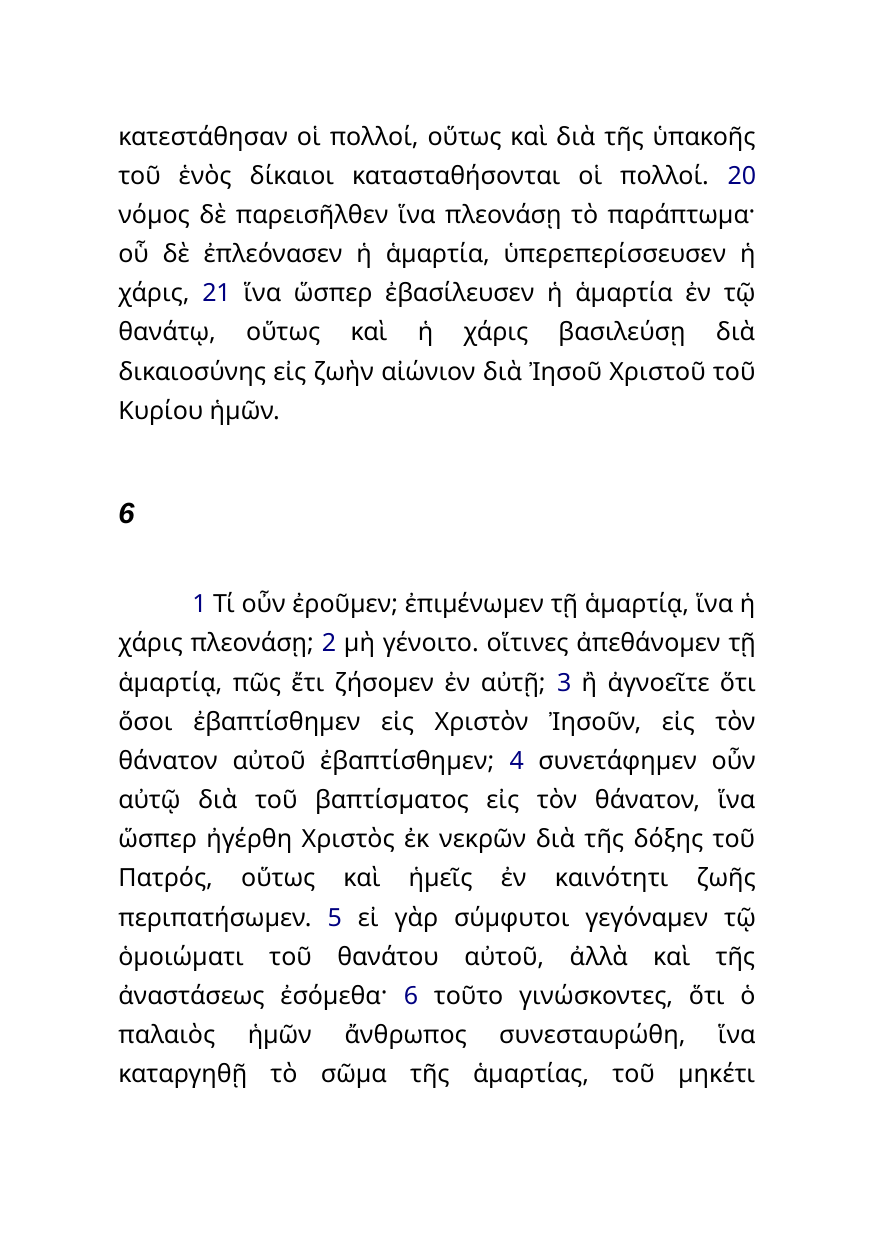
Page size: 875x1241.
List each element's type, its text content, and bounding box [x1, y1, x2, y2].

text 1 Τί οὖν ἐροῦμεν; ἐπιμένωμεν τῇ ἁμαρτίᾳ, ἵνα ἡ χάρις πλεονάσῃ; 2 μὴ γένοιτο. οἵτινες ἀπεθάνομεν τῇ ἁμαρτίᾳ, πῶς ἔτι ζήσομεν ἐν αὐτῇ; 3 ἢ ἀγνοεῖτε ὅτι ὅσοι ἐβαπτίσθημεν εἰς Χριστὸν Ἰησοῦν, εἰς τὸν θάνατον αὐτοῦ ἐβαπτίσθημεν; 4 συνετάφημεν οὖν αὐτῷ διὰ τοῦ βαπτίσματος εἰς τὸν θάνατον, ἵνα ὥσπερ ἠγέρθη Χριστὸς ἐκ νεκρῶν διὰ τῆς δόξης τοῦ Πατρός, οὕτως καὶ ἡμεῖς ἐν καινότητι ζωῆς περιπατήσωμεν. 5 εἰ γὰρ σύμφυτοι γεγόναμεν τῷ ὁμοιώματι τοῦ θανάτου αὐτοῦ, ἀλλὰ καὶ τῆς ἀναστάσεως ἐσόμεθα· 6 τοῦτο γινώσκοντες, ὅτι ὁ παλαιὸς ἡμῶν ἄνθρωπος συνεσταυρώθη, ἵνα καταργηθῇ τὸ σῶμα τῆς ἁμαρτίας, τοῦ μηκέτι [118, 586, 756, 1090]
subtitle 6 [118, 496, 756, 529]
text κατεστάθησαν οἱ πολλοί, οὕτως καὶ διὰ τῆς ὑπακοῆς τοῦ ἑνὸς δίκαιοι κατασταθήσονται οἱ πολλοί. 20 νόμος δὲ παρεισῆλθεν ἵνα πλεονάσῃ τὸ παράπτωμα· οὗ δὲ ἐπλεόνασεν ἡ ἁμαρτία, ὑπερεπερίσσευσεν ἡ χάρις, 21 ἵνα ὥσπερ ἐβασίλευσεν ἡ ἁμαρτία ἐν τῷ θανάτῳ, οὕτως καὶ ἡ χάρις βασιλεύσῃ διὰ δικαιοσύνης εἰς ζωὴν αἰώνιον διὰ Ἰησοῦ Χριστοῦ τοῦ Κυρίου ἡμῶν. [118, 118, 756, 426]
